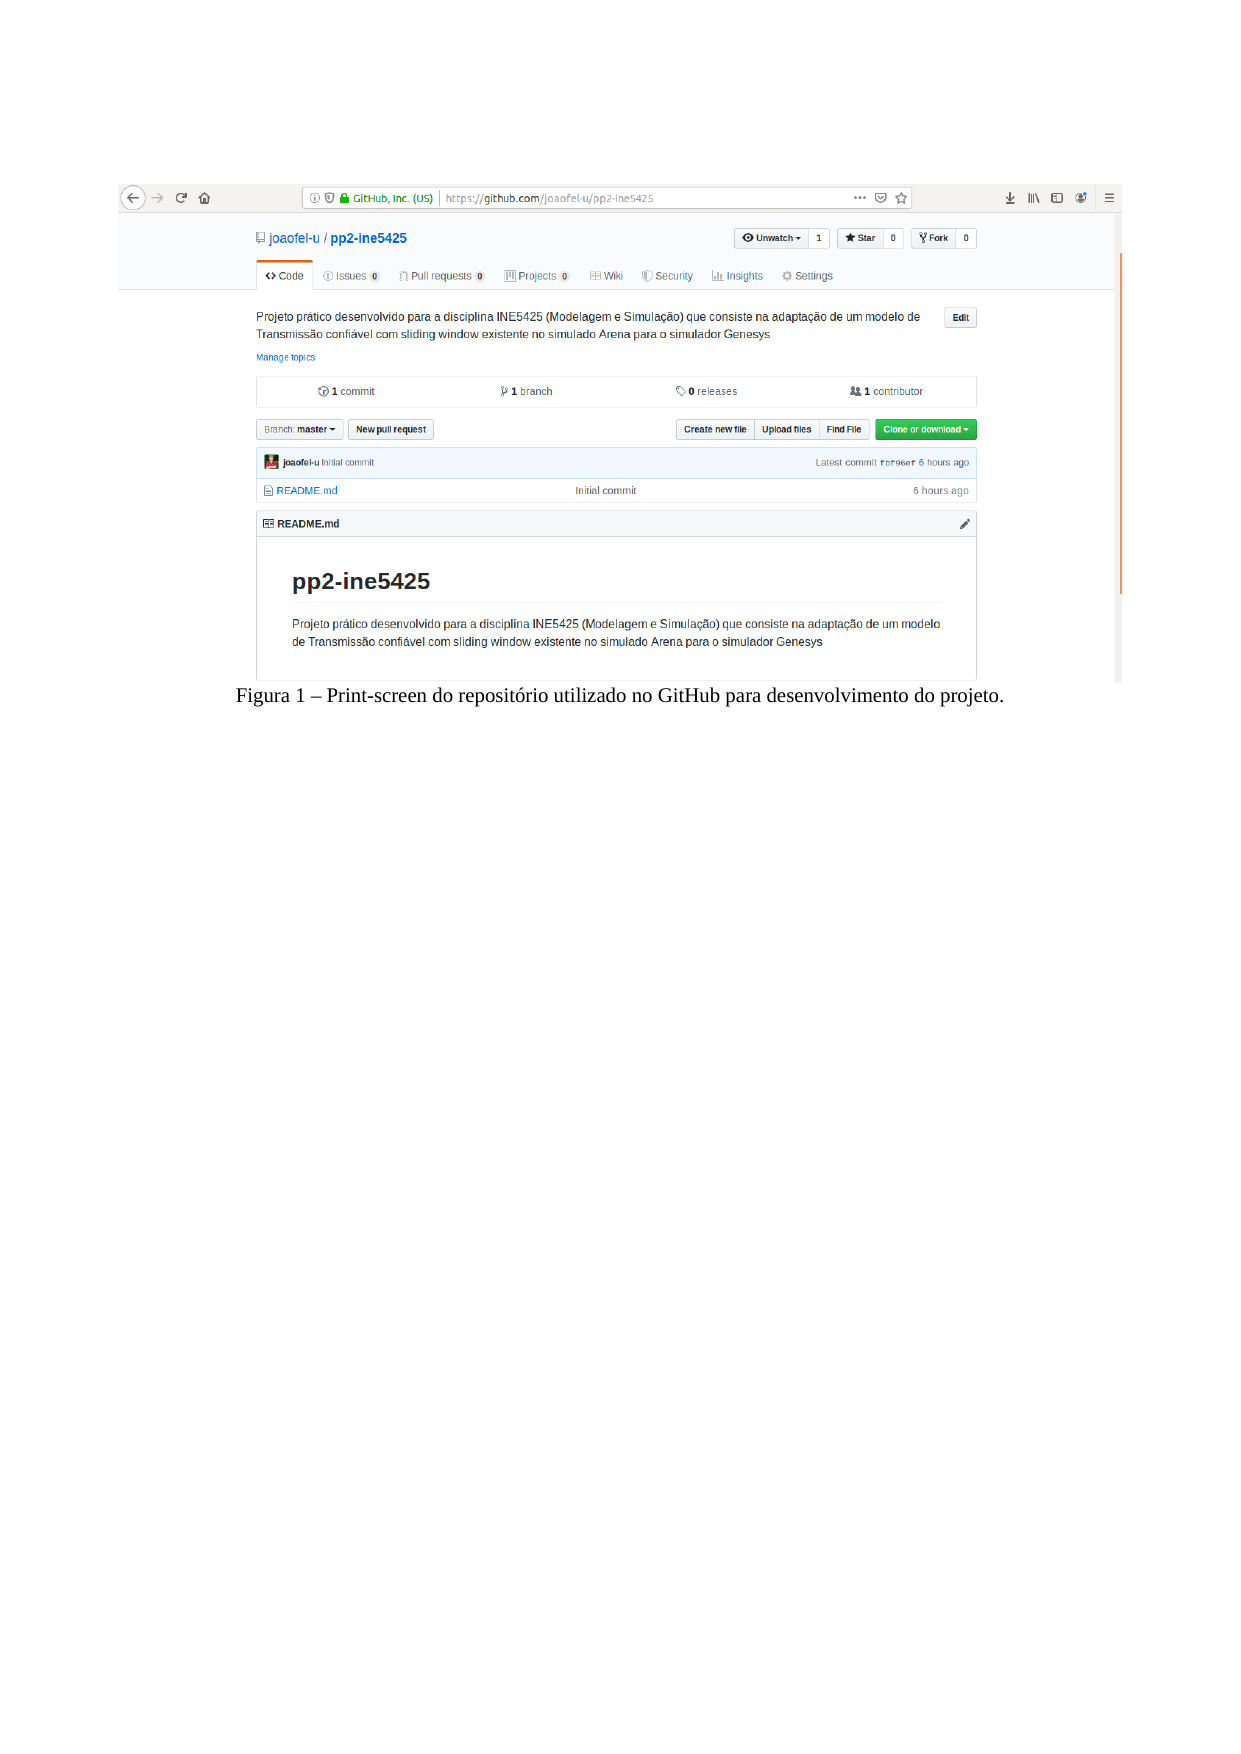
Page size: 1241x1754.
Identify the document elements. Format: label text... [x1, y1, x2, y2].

picture [118, 184, 1123, 683]
text Figura 1 – Print-screen do repositório utilizado no GitHub para desenvolvimento do projeto. [118, 683, 1122, 707]
